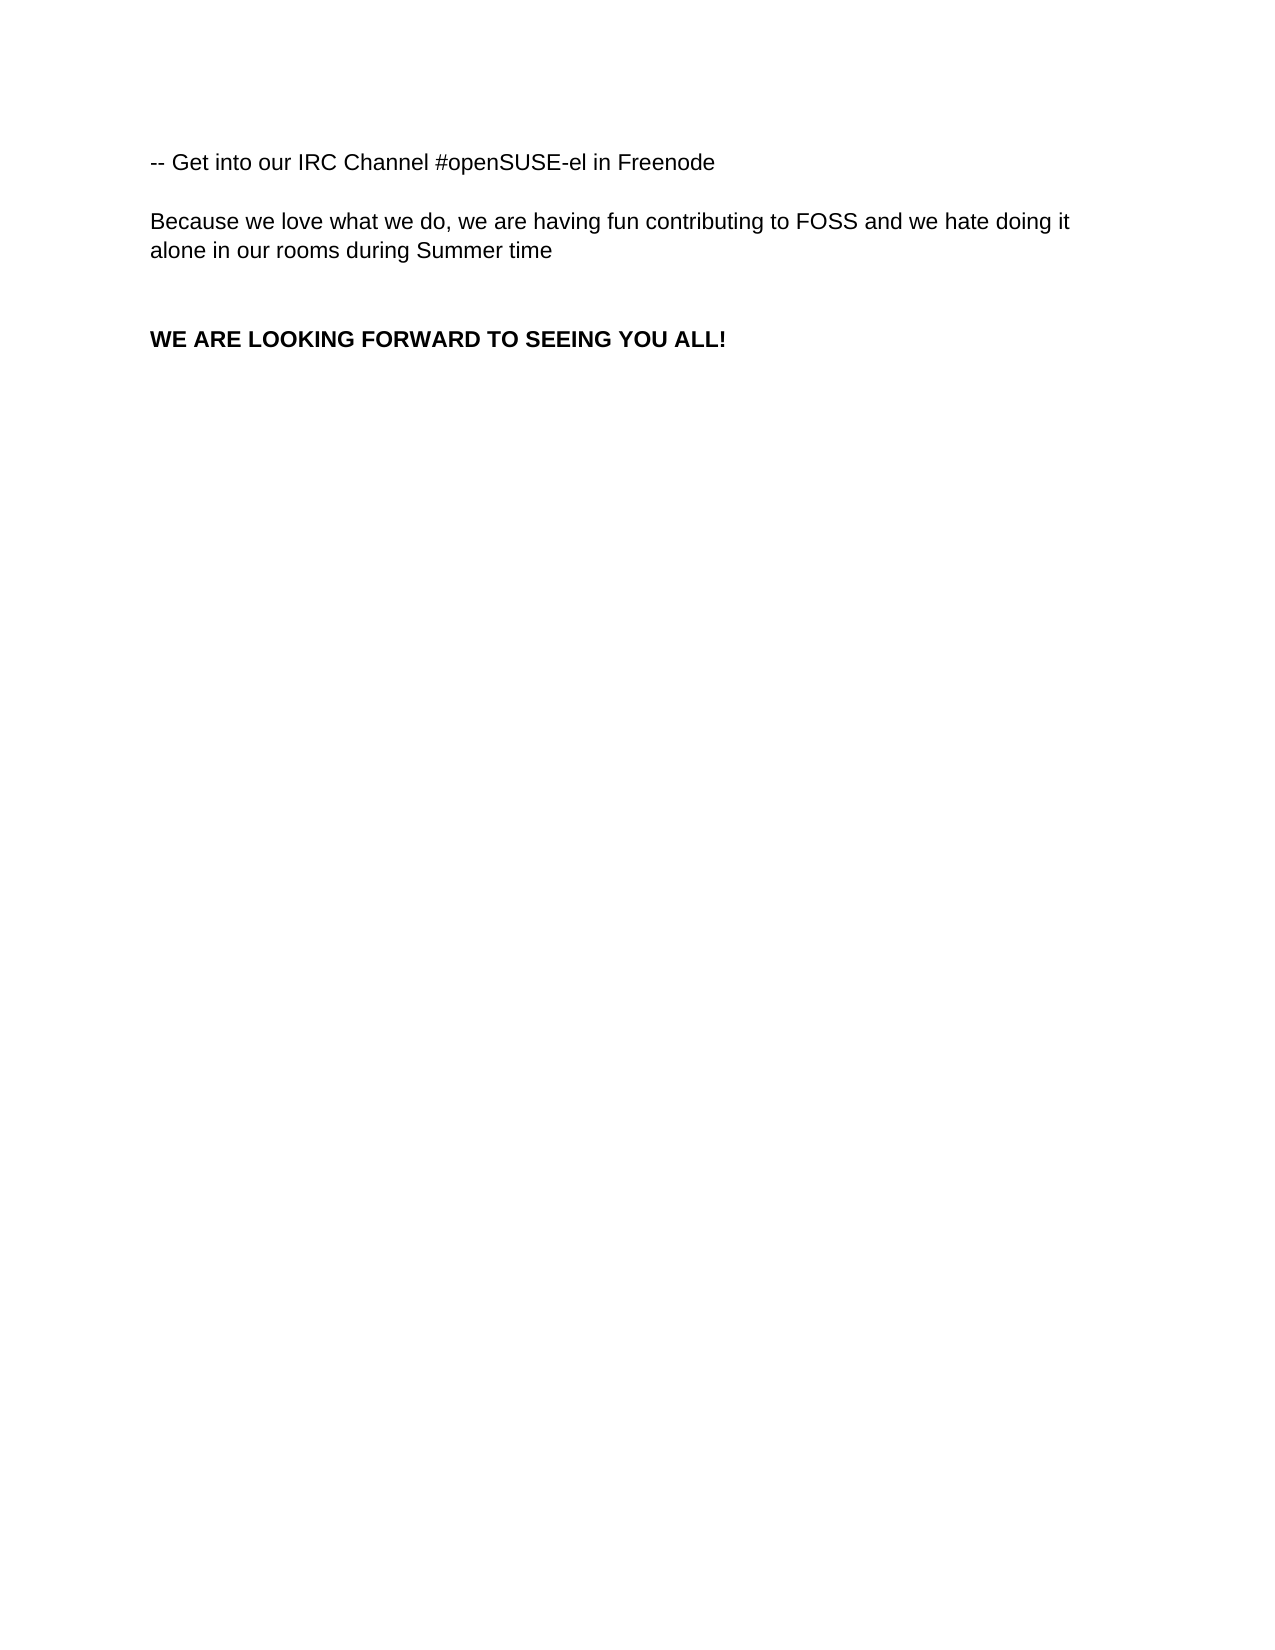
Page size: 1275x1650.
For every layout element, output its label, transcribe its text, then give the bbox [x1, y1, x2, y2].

text WE ARE LOOKING FORWARD TO SEEING YOU ALL! [150, 326, 1125, 352]
text Because we love what we do, we are having fun contributing to FOSS and we hate doing it alone in our rooms during Summer time [150, 209, 1125, 264]
text -- Get into our IRC Channel #openSUSE-el in Freenode [150, 150, 1125, 176]
